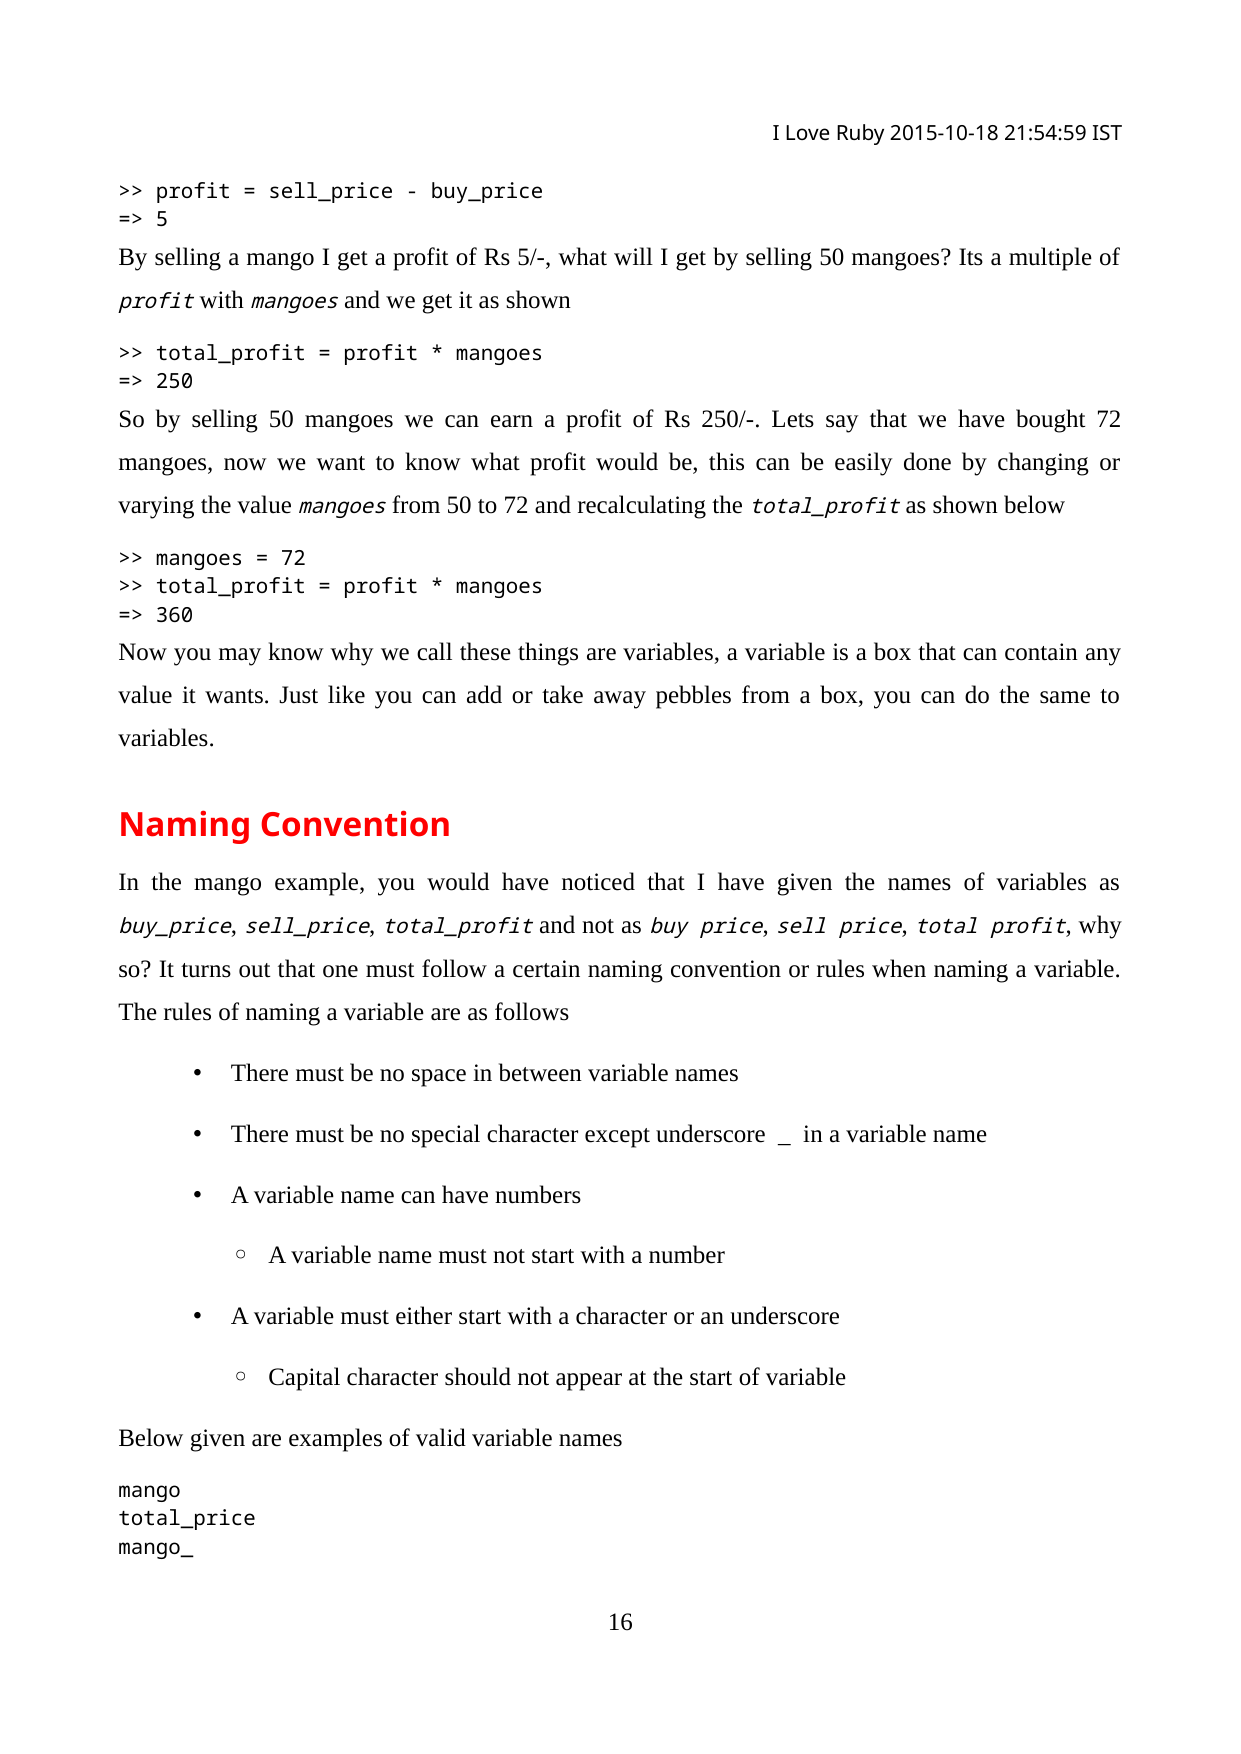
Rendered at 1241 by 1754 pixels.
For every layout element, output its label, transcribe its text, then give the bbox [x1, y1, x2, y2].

text >> mangoes = 72 [118, 543, 1122, 571]
text So by selling 50 mangoes we can earn a profit of Rs 250/-. Lets say that we have bought 72 mangoes, now we want to know what profit would be, this can be easily done by changing or varying the value mangoes from 50 to 72 and recalculating the total_profit as shown below [118, 404, 1122, 519]
text => 360 [118, 600, 1122, 628]
list A variable name must not start with a number [231, 1241, 1122, 1269]
subtitle Naming Convention [118, 800, 1122, 846]
list A variable must either start with a character or an underscore [193, 1301, 1122, 1330]
text mango_ [118, 1532, 1122, 1560]
text >> total_profit = profit * mangoes [118, 338, 1122, 366]
text >> total_profit = profit * mangoes [118, 571, 1122, 600]
list A variable name can have numbers [193, 1180, 1122, 1208]
text Below given are examples of valid variable names [118, 1423, 1122, 1452]
list Capital character should not appear at the start of variable [231, 1362, 1122, 1391]
text => 250 [118, 366, 1122, 395]
list There must be no special character except underscore _ in a variable name [193, 1119, 1122, 1148]
text In the mango example, you would have noticed that I have given the names of variables as buy_price, sell_price, total_profit and not as buy price, sell price, total profit, why so? It turns out that one must follow a certain naming convention or rules when naming a variable. The rules of naming a variable are as follows [118, 867, 1122, 1026]
text total_price [118, 1503, 1122, 1532]
text => 5 [118, 204, 1122, 233]
text Now you may know why we call these things are variables, a variable is a box that can contain any value it wants. Just like you can add or take away pebbles from a box, you can do the same to variables. [118, 637, 1122, 752]
list There must be no space in between variable names [193, 1058, 1122, 1087]
text mango [118, 1475, 1122, 1503]
text By selling a mango I get a profit of Rs 5/-, what will I get by selling 50 mangoes? Its a multiple of profit with mangoes and we get it as shown [118, 242, 1122, 314]
text >> profit = sell_price - buy_price [118, 176, 1122, 204]
